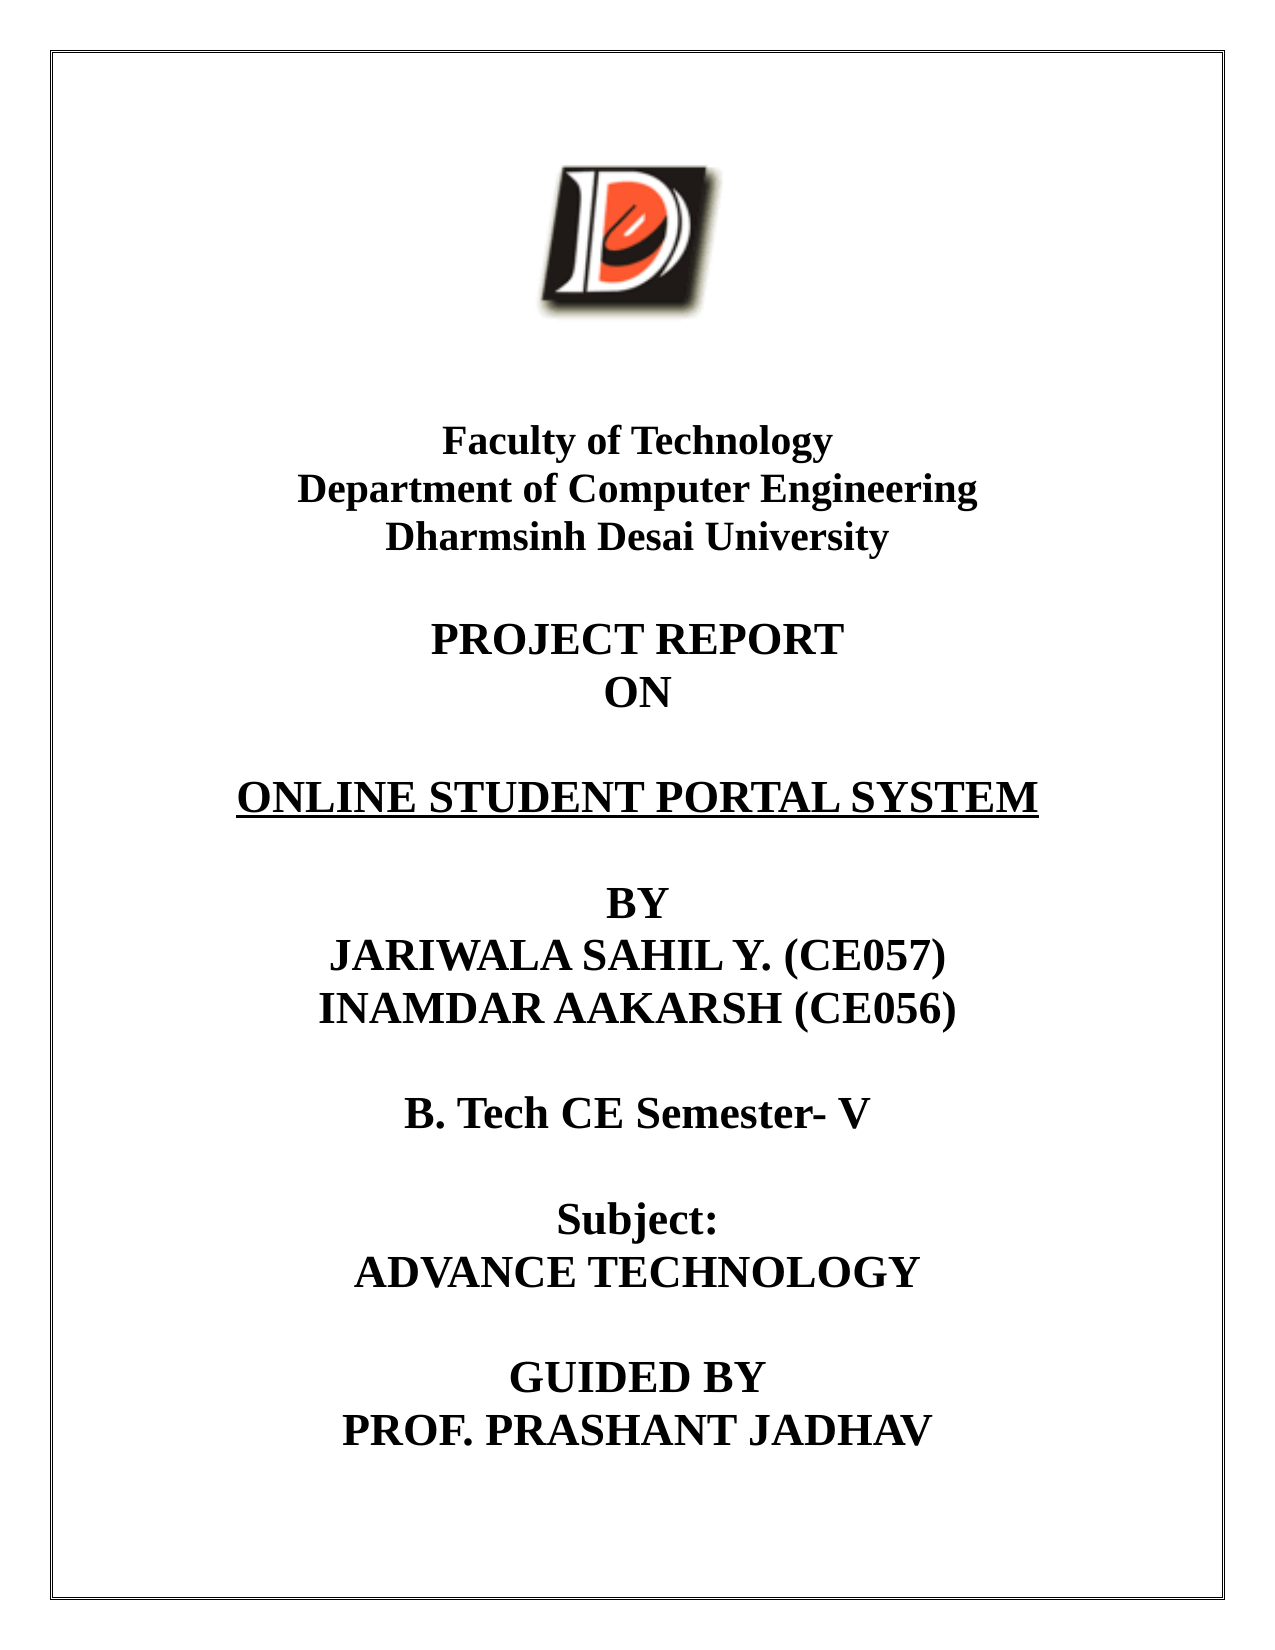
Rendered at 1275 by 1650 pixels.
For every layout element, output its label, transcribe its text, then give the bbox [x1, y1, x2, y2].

text B. Tech CE Semester- V [118, 1086, 1157, 1139]
text JARIWALA SAHIL Y. (CE057) [118, 928, 1157, 981]
text PROF. PRASHANT JADHAV [118, 1402, 1157, 1455]
text Faculty of Technology [118, 415, 1157, 463]
text ADVANCE TECHNOLOGY [118, 1244, 1157, 1297]
picture [477, 110, 798, 365]
text GUIDED BY [118, 1349, 1157, 1402]
text PROJECT REPORT [118, 612, 1157, 664]
text ON [118, 664, 1157, 717]
text BY [118, 875, 1157, 928]
text ONLINE STUDENT PORTAL SYSTEM [118, 770, 1157, 822]
text Department of Computer Engineering [118, 463, 1157, 511]
text Subject: [118, 1191, 1157, 1244]
text Dharmsinh Desai University [118, 511, 1157, 559]
text INAMDAR AAKARSH (CE056) [118, 981, 1157, 1033]
